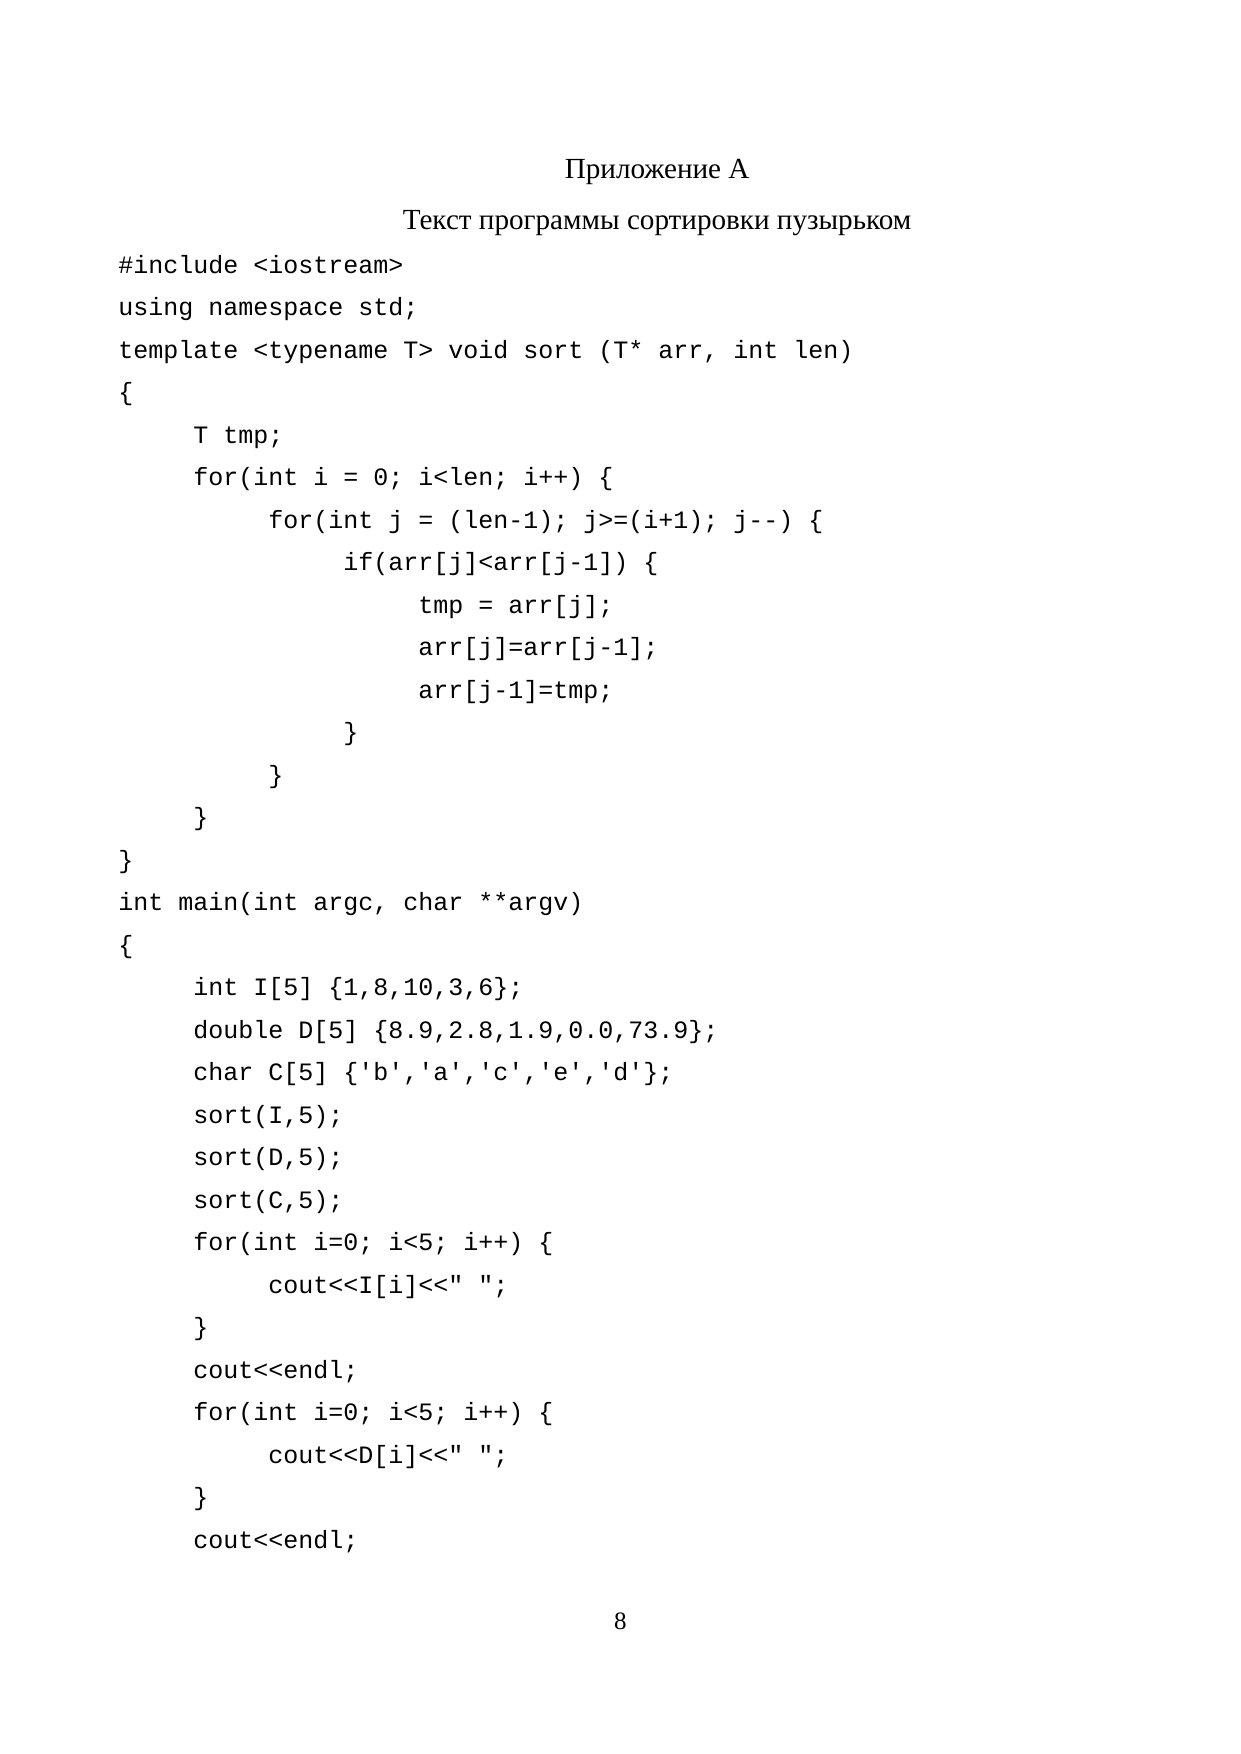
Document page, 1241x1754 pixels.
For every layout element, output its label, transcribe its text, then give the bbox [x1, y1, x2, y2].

text } [118, 1315, 1122, 1343]
text sort(C,5); [118, 1187, 1122, 1216]
text tmp = arr[j]; [118, 592, 1122, 621]
text if(arr[j]<arr[j-1]) { [118, 550, 1122, 578]
text Текст программы сортировки пузырьком [118, 202, 1122, 236]
text arr[j-1]=tmp; [118, 677, 1122, 706]
text } [118, 847, 1122, 876]
text int I[5] {1,8,10,3,6}; [118, 975, 1122, 1003]
text arr[j]=arr[j-1]; [118, 635, 1122, 663]
text } [118, 805, 1122, 833]
text } [118, 720, 1122, 748]
text for(int j = (len-1); j>=(i+1); j--) { [118, 507, 1122, 536]
text { [118, 932, 1122, 961]
text cout<<endl; [118, 1357, 1122, 1386]
text { [118, 380, 1122, 408]
text T tmp; [118, 422, 1122, 451]
text for(int i=0; i<5; i++) { [118, 1400, 1122, 1428]
text } [118, 1485, 1122, 1513]
text for(int i = 0; i<len; i++) { [118, 465, 1122, 493]
text cout<<endl; [118, 1527, 1122, 1556]
text double D[5] {8.9,2.8,1.9,0.0,73.9}; [118, 1017, 1122, 1046]
text Приложение А [118, 152, 1122, 185]
text } [118, 762, 1122, 791]
text char C[5] {'b','a','c','e','d'}; [118, 1060, 1122, 1088]
text template <typename T> void sort (T* arr, int len) [118, 337, 1122, 366]
text int main(int argc, char **argv) [118, 890, 1122, 918]
text using namespace std; [118, 295, 1122, 323]
text sort(I,5); [118, 1102, 1122, 1131]
text sort(D,5); [118, 1145, 1122, 1173]
text #include <iostream> [118, 252, 1122, 281]
text cout<<I[i]<<" "; [118, 1272, 1122, 1301]
text for(int i=0; i<5; i++) { [118, 1230, 1122, 1258]
text cout<<D[i]<<" "; [118, 1442, 1122, 1471]
